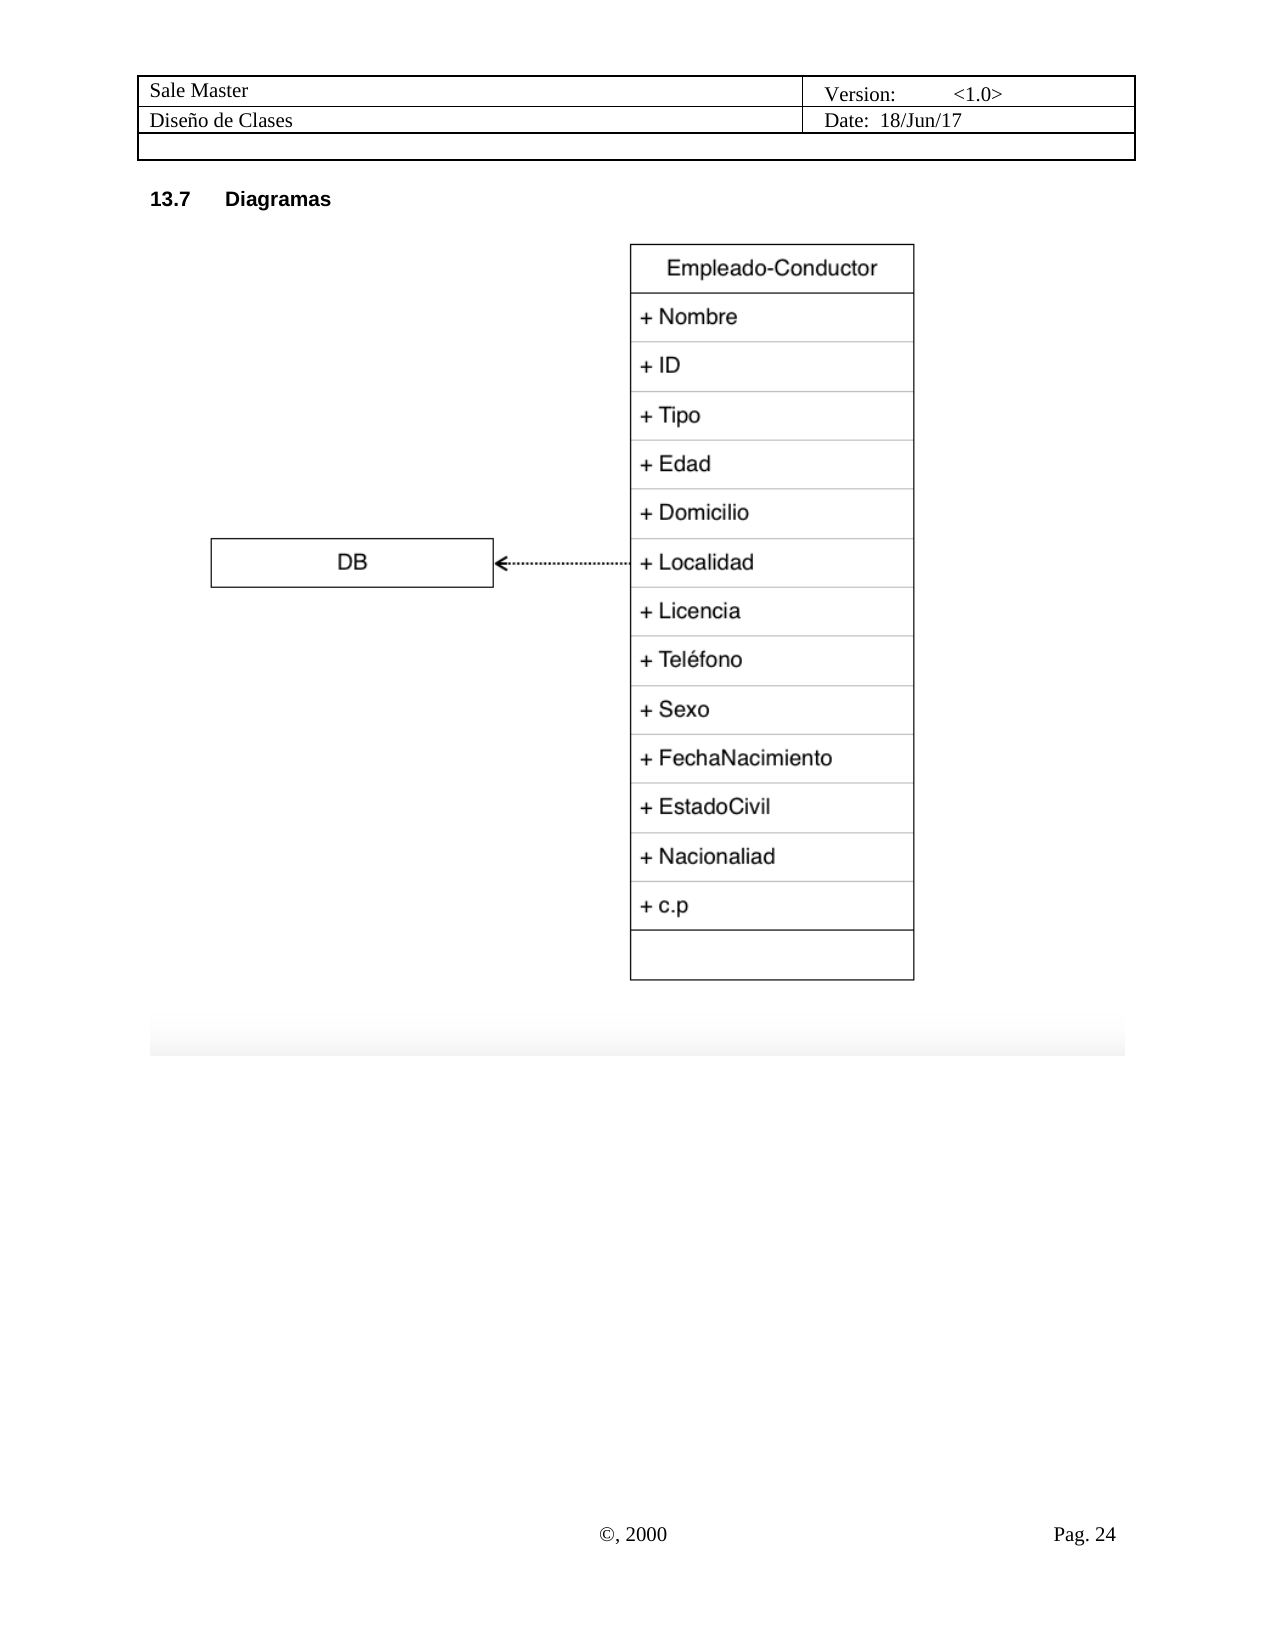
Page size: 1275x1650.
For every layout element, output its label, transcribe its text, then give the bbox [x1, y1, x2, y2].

subtitle Diagramas [150, 185, 1125, 210]
picture [150, 216, 1125, 1056]
